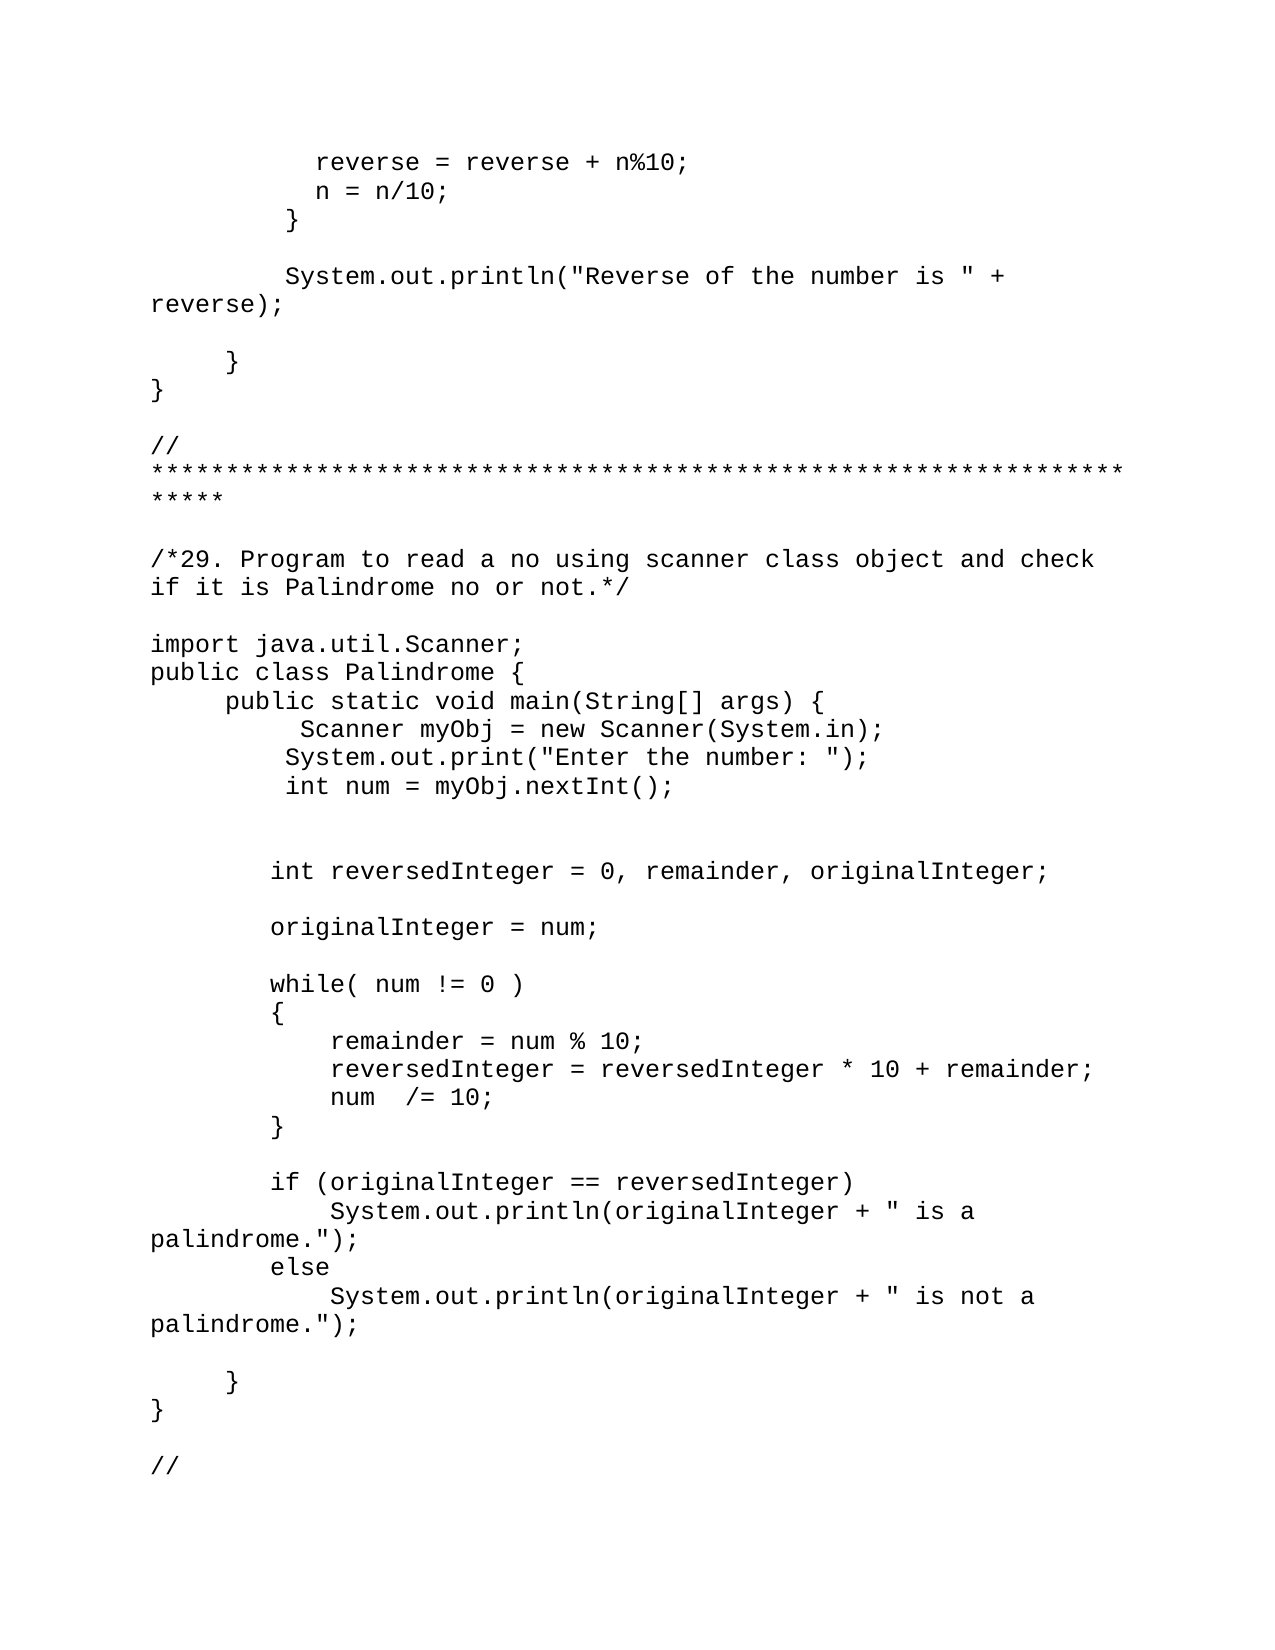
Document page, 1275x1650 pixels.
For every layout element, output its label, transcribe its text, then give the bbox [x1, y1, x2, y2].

text } [150, 1113, 1125, 1142]
text originalInteger = num; [150, 915, 1125, 943]
text } [150, 1397, 1125, 1425]
text int reversedInteger = 0, remainder, originalInteger; [150, 858, 1125, 887]
text System.out.println(originalInteger + " is a palindrome."); [150, 1198, 1125, 1255]
text reversedInteger = reversedInteger * 10 + remainder; [150, 1057, 1125, 1085]
text } [150, 348, 1125, 377]
text public class Palindrome { [150, 660, 1125, 688]
text remainder = num % 10; [150, 1028, 1125, 1057]
text num /= 10; [150, 1085, 1125, 1113]
text System.out.println("Reverse of the number is " + reverse); [150, 263, 1125, 320]
text while( num != 0 ) [150, 972, 1125, 1000]
text // [150, 1453, 1125, 1482]
text if (originalInteger == reversedInteger) [150, 1170, 1125, 1198]
text /*29. Program to read a no using scanner class object and check if it is Palindrome no or not.*/ [150, 547, 1125, 603]
text System.out.print("Enter the number: "); [150, 745, 1125, 773]
text } [150, 1368, 1125, 1397]
text Scanner myObj = new Scanner(System.in); [150, 717, 1125, 745]
text n = n/10; [150, 178, 1125, 207]
text int num = myObj.nextInt(); [150, 773, 1125, 802]
text public static void main(String[] args) { [150, 688, 1125, 717]
text } [150, 377, 1125, 405]
text { [150, 1000, 1125, 1028]
text System.out.println(originalInteger + " is not a palindrome."); [150, 1283, 1125, 1340]
text import java.util.Scanner; [150, 632, 1125, 660]
text reverse = reverse + n%10; [150, 150, 1125, 178]
text } [150, 207, 1125, 235]
text else [150, 1255, 1125, 1283]
text //********************************************************************** [150, 433, 1125, 518]
